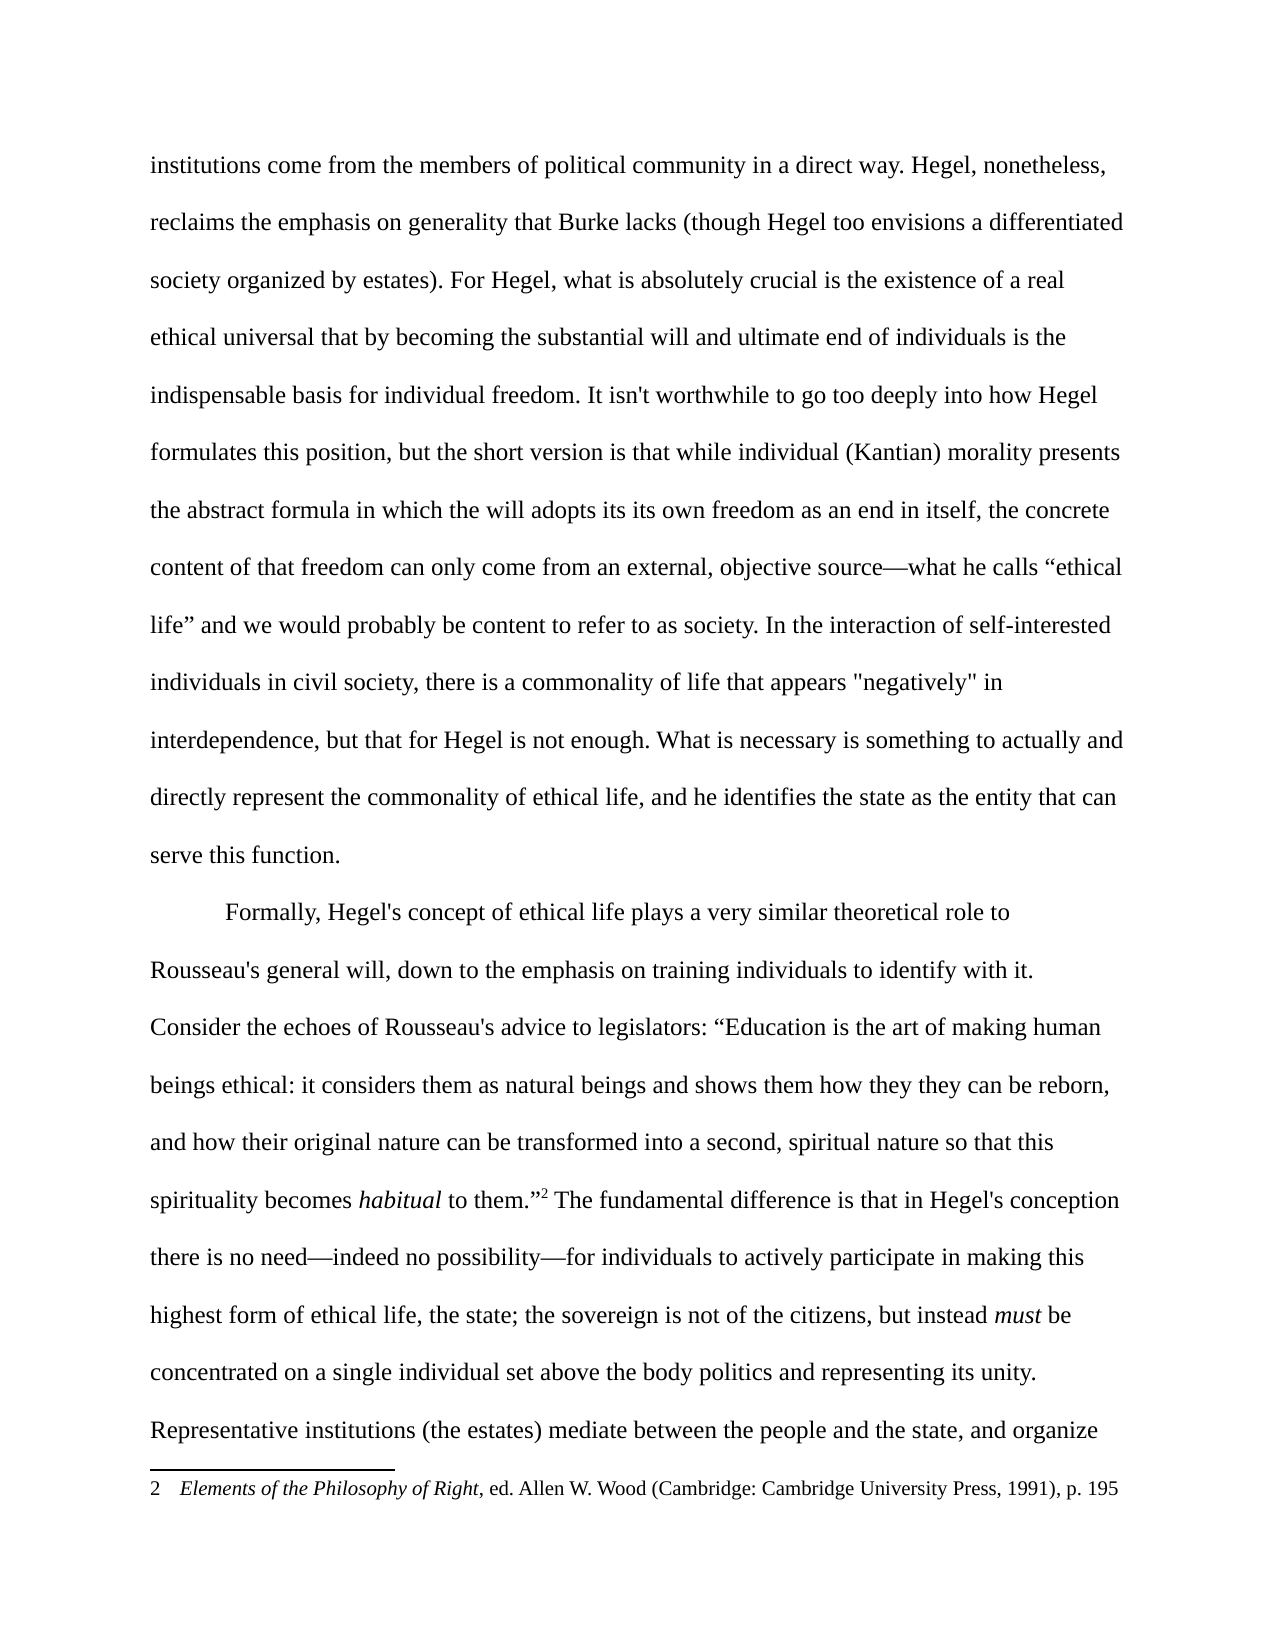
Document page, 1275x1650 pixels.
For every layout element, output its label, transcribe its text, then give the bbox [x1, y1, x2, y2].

text institutions come from the members of political community in a direct way. Hegel, nonetheless, reclaims the emphasis on generality that Burke lacks (though Hegel too envisions a differentiated society organized by estates). For Hegel, what is absolutely crucial is the existence of a real ethical universal that by becoming the substantial will and ultimate end of individuals is the indispensable basis for individual freedom. It isn't worthwhile to go too deeply into how Hegel formulates this position, but the short version is that while individual (Kantian) morality presents the abstract formula in which the will adopts its its own freedom as an end in itself, the concrete content of that freedom can only come from an external, objective source—what he calls “ethical life” and we would probably be content to refer to as society. In the interaction of self-interested individuals in civil society, there is a commonality of life that appears "negatively" in interdependence, but that for Hegel is not enough. What is necessary is something to actually and directly represent the commonality of ethical life, and he identifies the state as the entity that can serve this function. [150, 150, 1125, 869]
text Formally, Hegel's concept of ethical life plays a very similar theoretical role to Rousseau's general will, down to the emphasis on training individuals to identify with it. Consider the echoes of Rousseau's advice to legislators: “Education is the art of making human beings ethical: it considers them as natural beings and shows them how they they can be reborn, and how their original nature can be transformed into a second, spiritual nature so that this spirituality becomes habitual to them.” The fundamental difference is that in Hegel's conception there is no need—indeed no possibility—for individuals to actively participate in making this highest form of ethical life, the state; the sovereign is not of the citizens, but instead must be concentrated on a single individual set above the body politics and representing its unity. Representative institutions (the estates) mediate between the people and the state, and organize [150, 897, 1125, 1444]
text Elements of the Philosophy of Right, ed. Allen W. Wood (Cambridge: Cambridge University Press, 1991), p. 195 [150, 1476, 1125, 1500]
